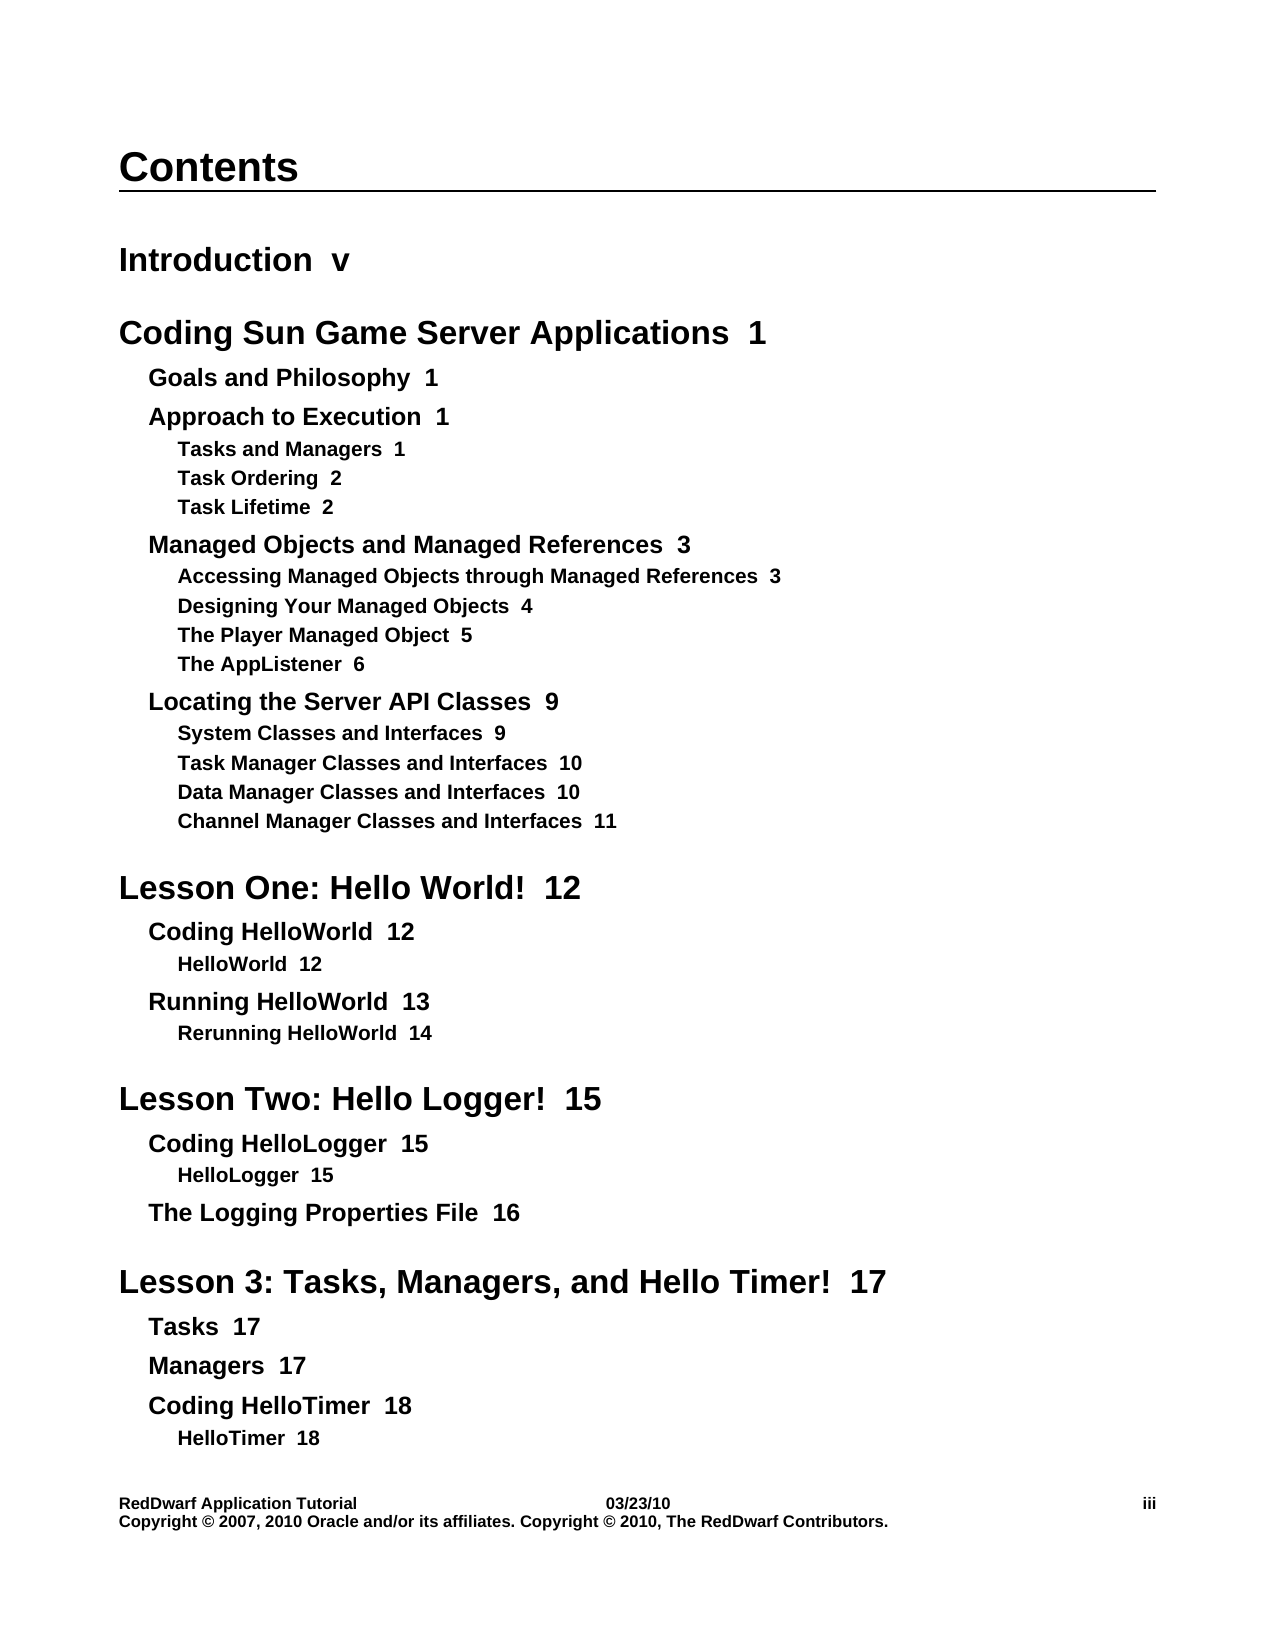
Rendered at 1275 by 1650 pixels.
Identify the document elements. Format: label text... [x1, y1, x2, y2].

subtitle Contents [118, 143, 1156, 192]
text Coding HelloLogger 15 [148, 1130, 1156, 1158]
text Task Ordering 2 [177, 466, 1156, 490]
text HelloLogger 15 [177, 1164, 1156, 1187]
text The Player Managed Object 5 [177, 623, 1156, 647]
text Tasks 17 [148, 1312, 1156, 1340]
text Lesson One: Hello World! 12 [118, 869, 1156, 906]
text Goals and Philosophy 1 [148, 363, 1156, 391]
text HelloTimer 18 [177, 1426, 1156, 1449]
text Task Lifetime 2 [177, 496, 1156, 519]
text Running HelloWorld 13 [148, 987, 1156, 1015]
text Accessing Managed Objects through Managed References 3 [177, 565, 1156, 588]
text Coding HelloWorld 12 [148, 918, 1156, 946]
text Managers 17 [148, 1352, 1156, 1380]
text System Classes and Interfaces 9 [177, 722, 1156, 745]
text Data Manager Classes and Interfaces 10 [177, 780, 1156, 804]
text Approach to Execution 1 [148, 403, 1156, 431]
text Coding Sun Game Server Applications 1 [118, 314, 1156, 351]
text Tasks and Managers 1 [177, 437, 1156, 460]
text Lesson 3: Tasks, Managers, and Hello Timer! 17 [118, 1263, 1156, 1300]
text Lesson Two: Hello Logger! 15 [118, 1081, 1156, 1118]
text Locating the Server API Classes 9 [148, 688, 1156, 716]
text Rerunning HelloWorld 14 [177, 1021, 1156, 1044]
text Designing Your Managed Objects 4 [177, 594, 1156, 617]
text HelloWorld 12 [177, 952, 1156, 975]
text Channel Manager Classes and Interfaces 11 [177, 810, 1156, 833]
text Introduction v [118, 241, 1156, 278]
text Coding HelloTimer 18 [148, 1392, 1156, 1420]
text Managed Objects and Managed References 3 [148, 531, 1156, 559]
text The Logging Properties File 16 [148, 1199, 1156, 1227]
text Task Manager Classes and Interfaces 10 [177, 751, 1156, 774]
text The AppListener 6 [177, 653, 1156, 676]
